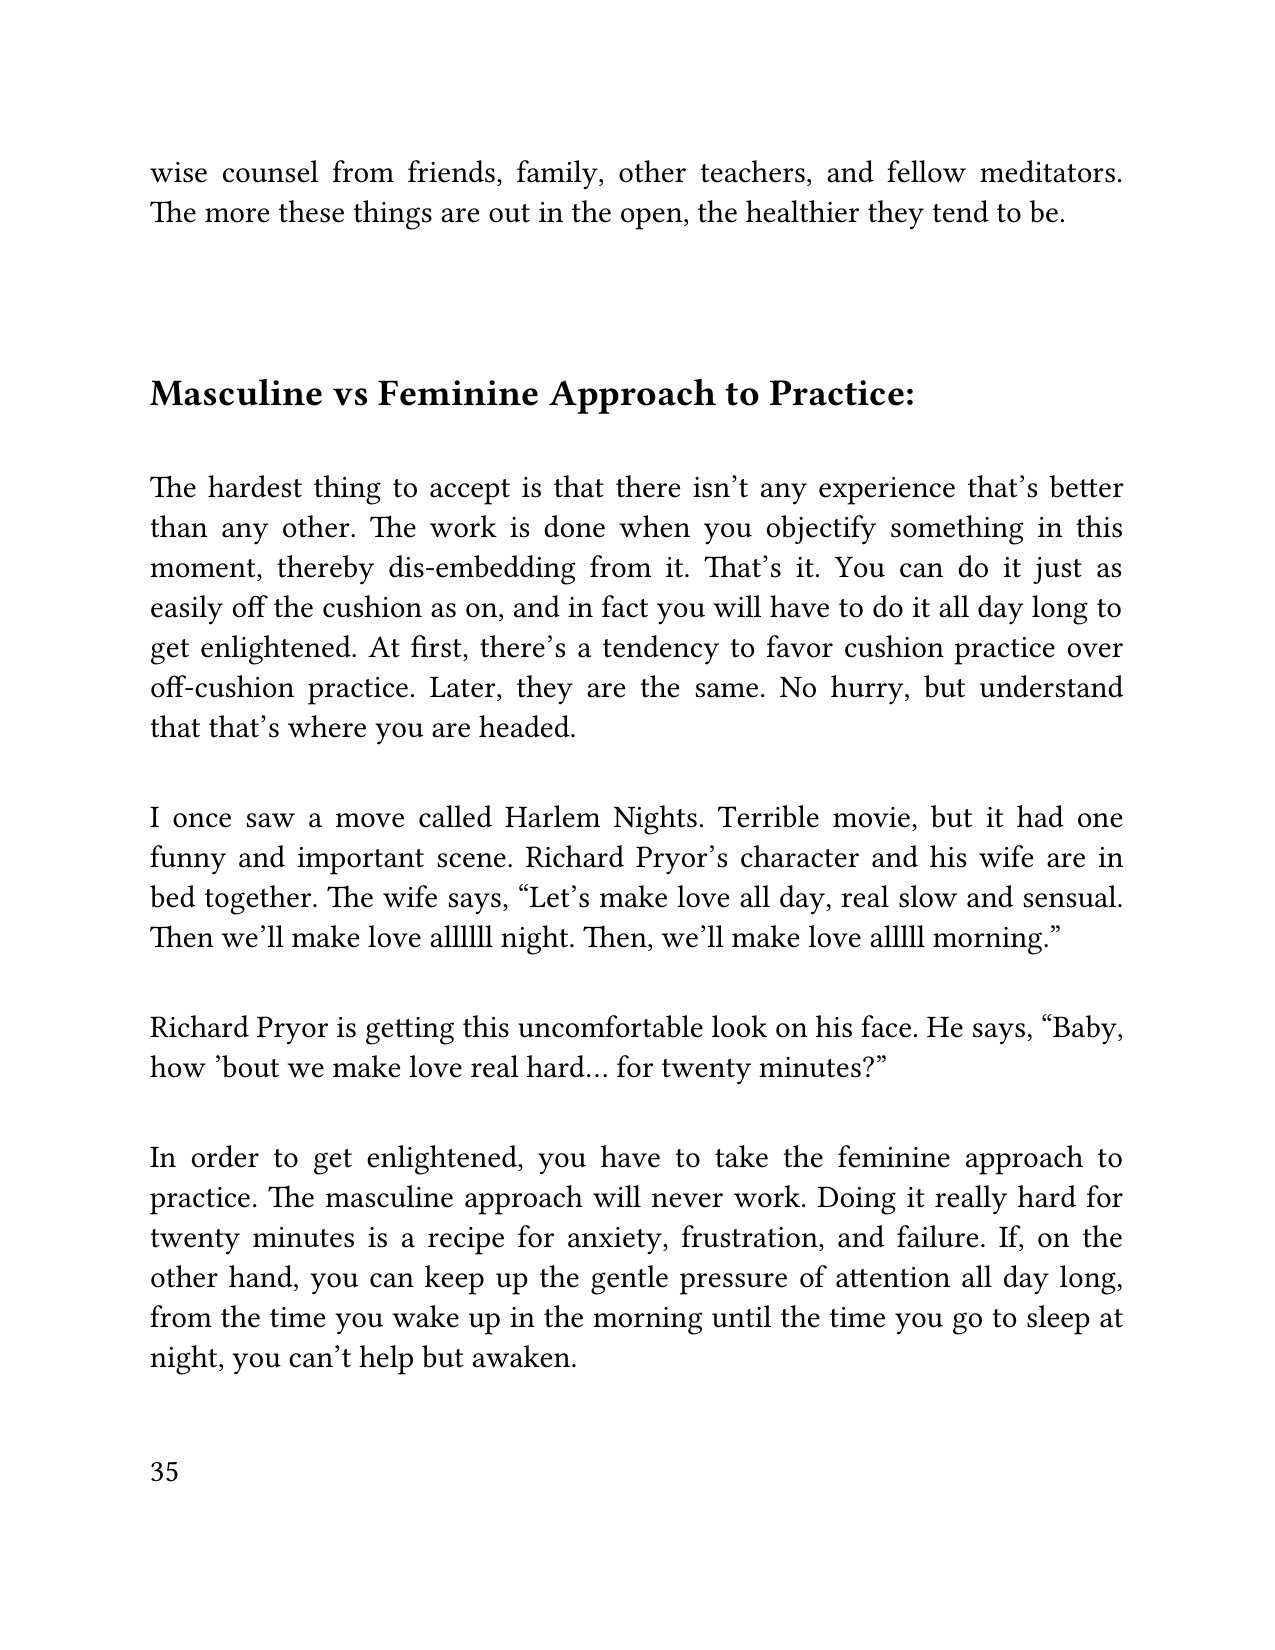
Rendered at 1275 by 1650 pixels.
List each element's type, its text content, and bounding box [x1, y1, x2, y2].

text The hardest thing to accept is that there isn’t any experience that’s better than any other. The work is done when you objectify something in this moment, thereby dis-embedding from it. That’s it. You can do it just as easily off the cushion as on, and in fact you will have to do it all day long to get enlightened. At first, there’s a tendency to favor cushion practice over off-cushion practice. Later, they are the same. No hurry, but understand that that’s where you are headed. [150, 465, 1125, 745]
text In order to get enlightened, you have to take the feminine approach to practice. The masculine approach will never work. Doing it really hard for twenty minutes is a recipe for anxiety, frustration, and failure. If, on the other hand, you can keep up the gentle pressure of attention all day long, from the time you wake up in the morning until the time you go to sleep at night, you can’t help but awaken. [150, 1135, 1125, 1375]
text wise counsel from friends, family, other teachers, and fellow meditators. The more these things are out in the open, the healthier they tend to be. [150, 150, 1125, 230]
subtitle Masculine vs Feminine Approach to Practice: [150, 370, 1125, 415]
text I once saw a move called Harlem Nights. Terrible movie, but it had one funny and important scene. Richard Pryor’s character and his wife are in bed together. The wife says, “Let’s make love all day, real slow and sensual. Then we’ll make love allllll night. Then, we’ll make love alllll morning.” [150, 795, 1125, 955]
text Richard Pryor is getting this uncomfortable look on his face. He says, “Baby, how ’bout we make love real hard… for twenty minutes?” [150, 1005, 1125, 1085]
